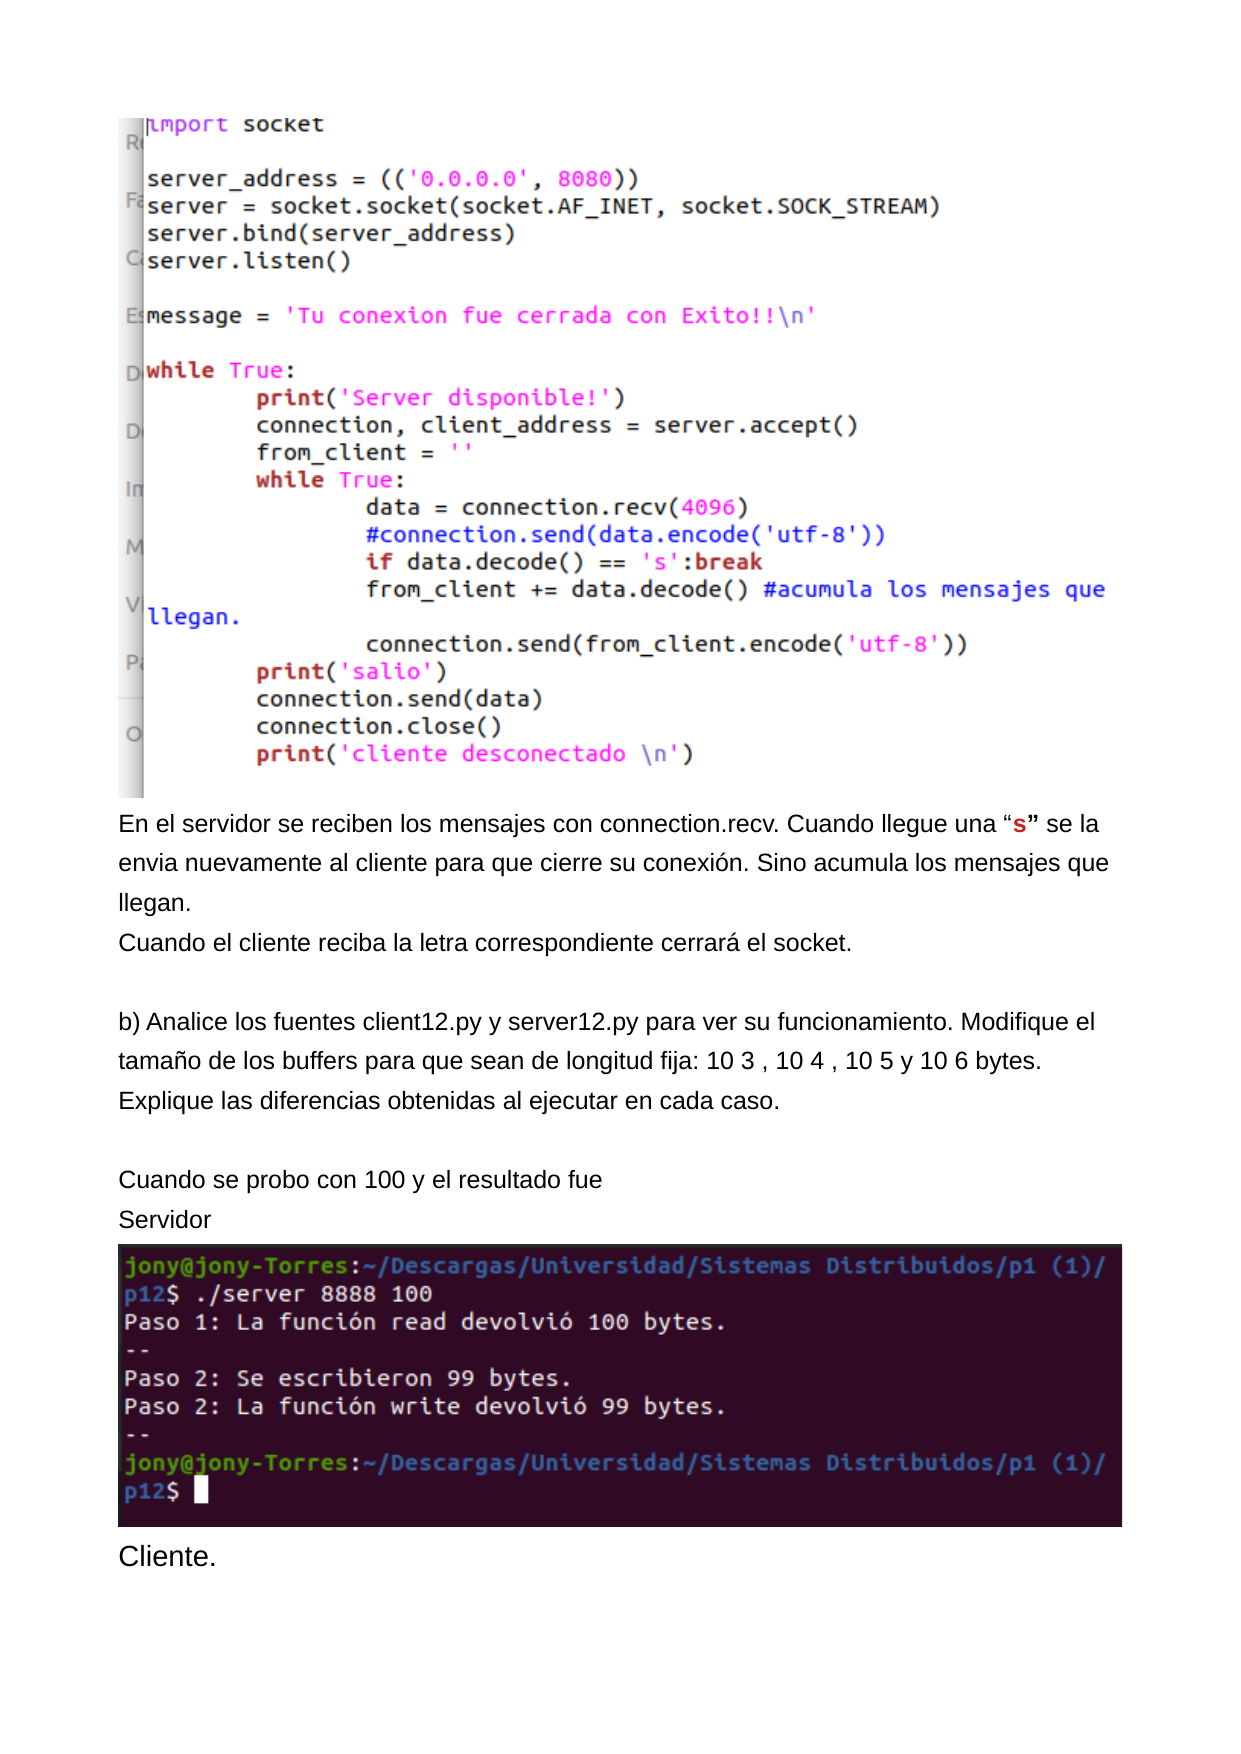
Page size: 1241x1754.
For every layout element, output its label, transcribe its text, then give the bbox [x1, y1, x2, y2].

text b) Analice los fuentes client12.py y server12.py para ver su funcionamiento. Modifique el [118, 1007, 1122, 1036]
text Cliente. [118, 1527, 1122, 1573]
text En el servidor se reciben los mensajes con connection.recv. Cuando llegue una “s” se la envia nuevamente al cliente para que cierre su conexión. Sino acumula los mensajes que llegan. [118, 798, 1122, 917]
text Cuando se probo con 100 y el resultado fue [118, 1165, 1122, 1194]
text Servidor [118, 1205, 1122, 1233]
picture [118, 1244, 1123, 1527]
picture [118, 118, 1123, 798]
text Cuando el cliente reciba la letra correspondiente cerrará el socket. [118, 928, 1122, 956]
text tamaño de los buffers para que sean de longitud fija: 10 3 , 10 4 , 10 5 y 10 6 bytes. Explique las diferencias obtenidas al ejecutar en cada caso. [118, 1046, 1122, 1115]
